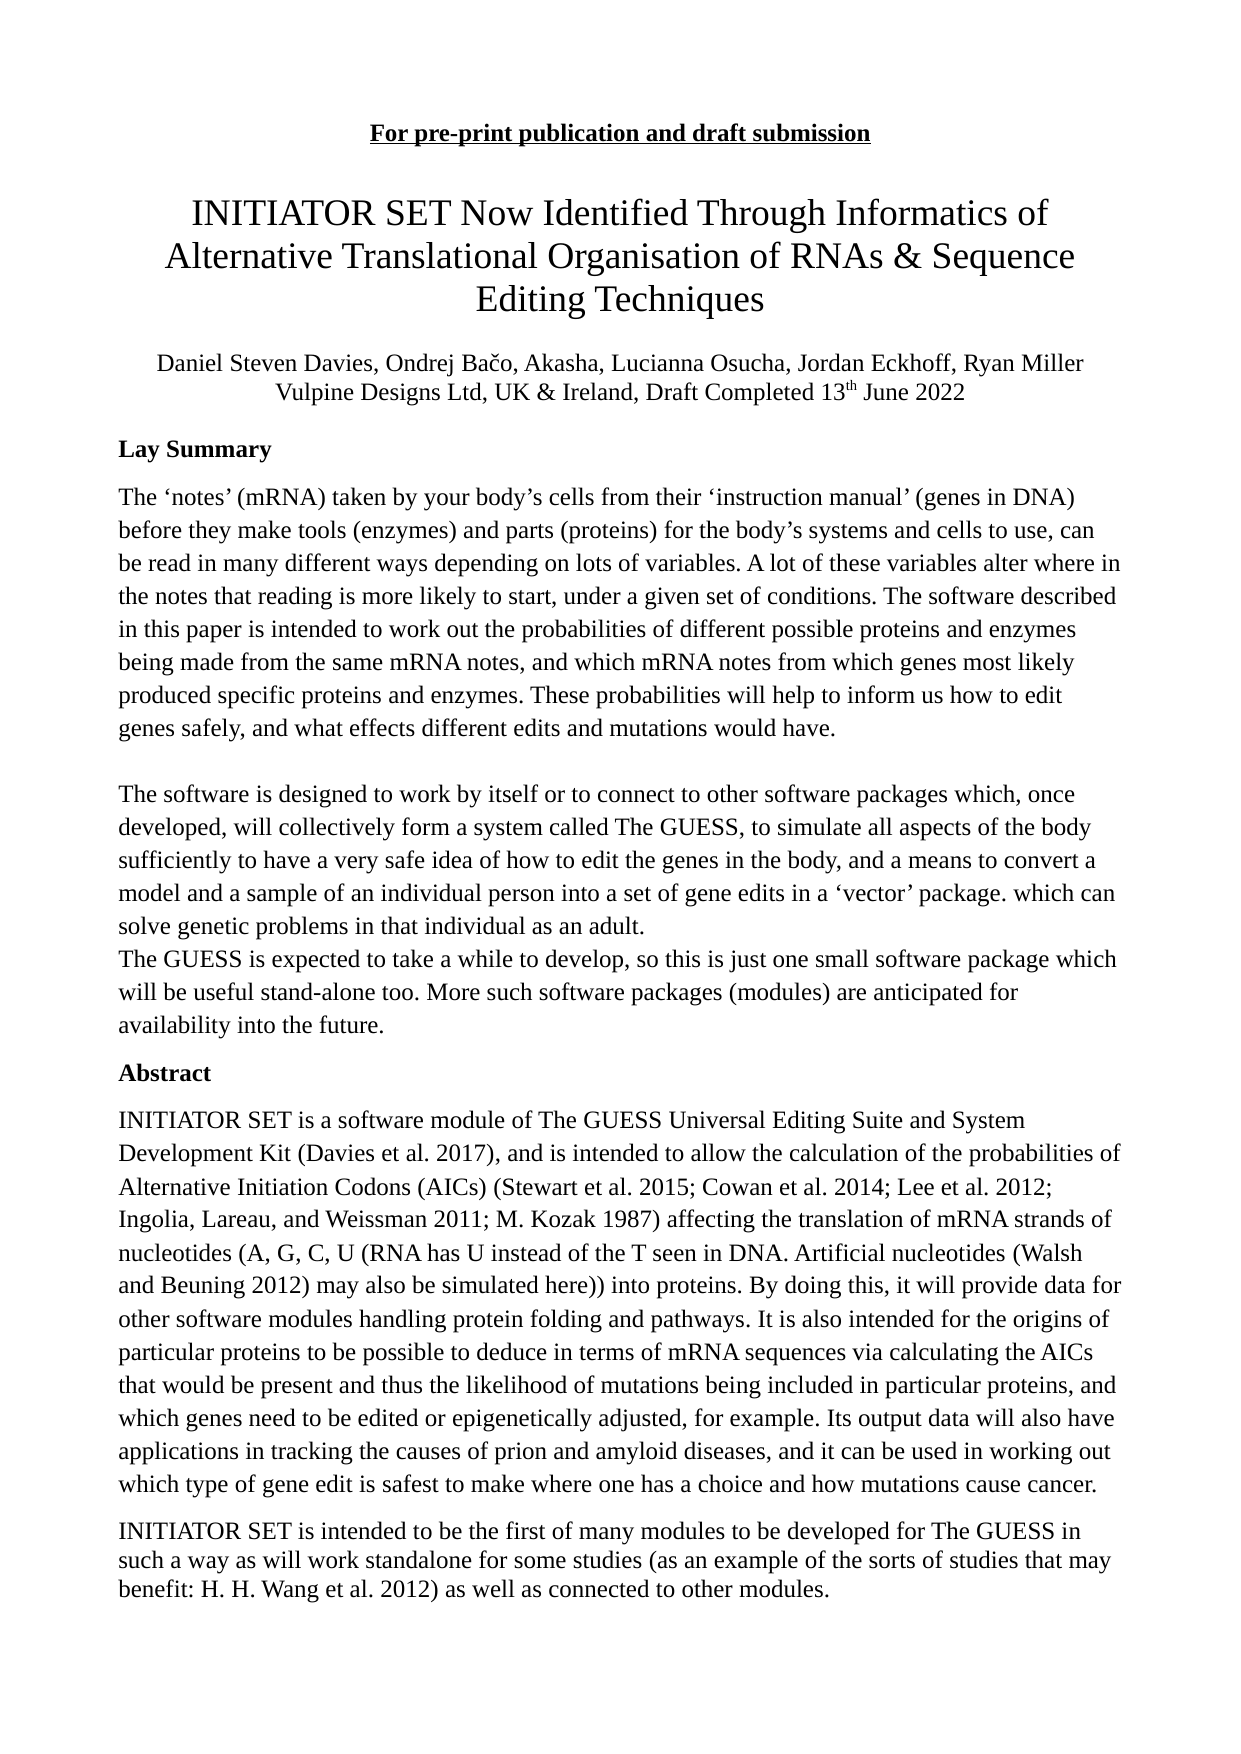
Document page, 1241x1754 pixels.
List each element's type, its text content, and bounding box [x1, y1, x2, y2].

text INITIATOR SET Now Identified Through Informatics of Alternative Translational Organisation of RNAs & Sequence Editing Techniques Daniel Steven Davies, Ondrej Bačo, Akasha, Lucianna Osucha, Jordan Eckhoff, Ryan Miller Vulpine Designs Ltd, UK & Ireland, Draft Completed 13th June 2022 [118, 190, 1122, 406]
text The ‘notes’ (mRNA) taken by your body’s cells from their ‘instruction manual’ (genes in DNA) before they make tools (enzymes) and parts (proteins) for the body’s systems and cells to use, can be read in many different ways depending on lots of variables. A lot of these variables alter where in the notes that reading is more likely to start, under a given set of conditions. The software described in this paper is intended to work out the probabilities of different possible proteins and enzymes being made from the same mRNA notes, and which mRNA notes from which genes most likely produced specific proteins and enzymes. These probabilities will help to inform us how to edit genes safely, and what effects different edits and mutations would have. The software is designed to work by itself or to connect to other software packages which, once developed, will collectively form a system called The GUESS, to simulate all aspects of the body sufficiently to have a very safe idea of how to edit the genes in the body, and a means to convert a model and a sample of an individual person into a set of gene edits in a ‘vector’ package. which can solve genetic problems in that individual as an adult. The GUESS is expected to take a while to develop, so this is just one small software package which will be useful stand-alone too. More such software packages (modules) are anticipated for availability into the future. [118, 482, 1122, 1039]
text For pre-print publication and draft submission [118, 118, 1122, 147]
text Abstract [118, 1058, 1122, 1087]
text Lay Summary [118, 434, 1122, 463]
text INITIATOR SET is a software module of The GUESS Universal Editing Suite and System Development Kit (Davies et al. 2017), and is intended to allow the calculation of the probabilities of Alternative Initiation Codons (AICs) (Stewart et al. 2015; Cowan et al. 2014; Lee et al. 2012; Ingolia, Lareau, and Weissman 2011; M. Kozak 1987) affecting the translation of mRNA strands of nucleotides (A, G, C, U (RNA has U instead of the T seen in DNA. Artificial nucleotides (Walsh and Beuning 2012) may also be simulated here)) into proteins. By doing this, it will provide data for other software modules handling protein folding and pathways. It is also intended for the origins of particular proteins to be possible to deduce in terms of mRNA sequences via calculating the AICs that would be present and thus the likelihood of mutations being included in particular proteins, and which genes need to be edited or epigenetically adjusted, for example. Its output data will also have applications in tracking the causes of prion and amyloid diseases, and it can be used in working out which type of gene edit is safest to make where one has a choice and how mutations cause cancer. [118, 1106, 1122, 1497]
text INITIATOR SET is intended to be the first of many modules to be developed for The GUESS in such a way as will work standalone for some studies (as an example of the sorts of studies that may benefit: H. H. Wang et al. 2012) as well as connected to other modules. [118, 1516, 1122, 1603]
